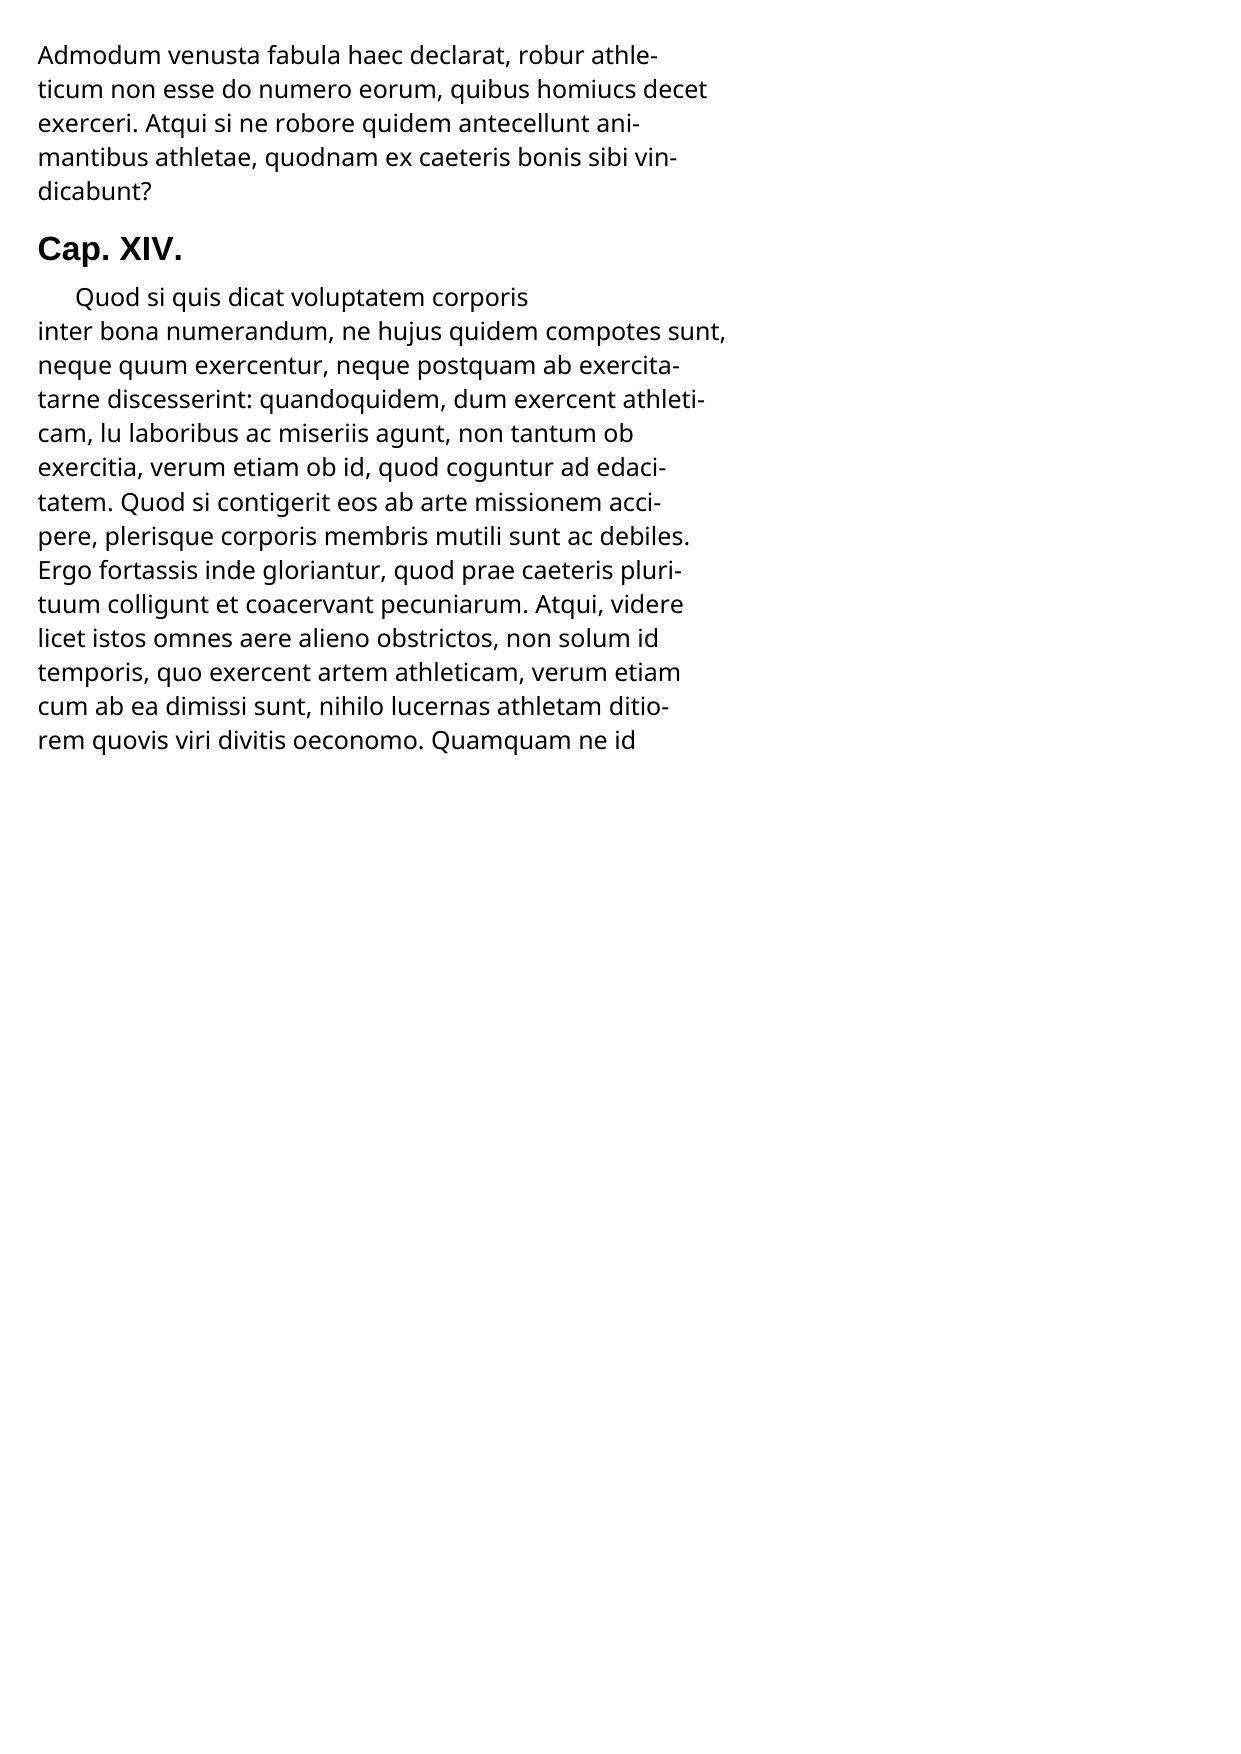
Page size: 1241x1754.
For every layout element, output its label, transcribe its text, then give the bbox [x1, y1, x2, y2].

subtitle Cap. XIV. [37, 229, 1203, 267]
text Admodum venusta fabula haec declarat, robur athle- ticum non esse do numero eorum, quibus homiucs decet exerceri. Atqui si ne robore quidem antecellunt ani- mantibus athletae, quodnam ex caeteris bonis sibi vin- dicabunt? [37, 37, 1203, 208]
text Quod si quis dicat voluptatem corporis inter bona numerandum, ne hujus quidem compotes sunt, neque quum exercentur, neque postquam ab exercita- tarne discesserint: quandoquidem, dum exercent athleti- cam, lu laboribus ac miseriis agunt, non tantum ob exercitia, verum etiam ob id, quod coguntur ad edaci- tatem. Quod si contigerit eos ab arte missionem acci- pere, plerisque corporis membris mutili sunt ac debiles. Ergo fortassis inde gloriantur, quod prae caeteris pluri- tuum colligunt et coacervant pecuniarum. Atqui, videre licet istos omnes aere alieno obstrictos, non solum id temporis, quo exercent artem athleticam, verum etiam cum ab ea dimissi sunt, nihilo lucernas athletam ditio- rem quovis viri divitis oeconomo. Quamquam ne id [37, 280, 1203, 757]
